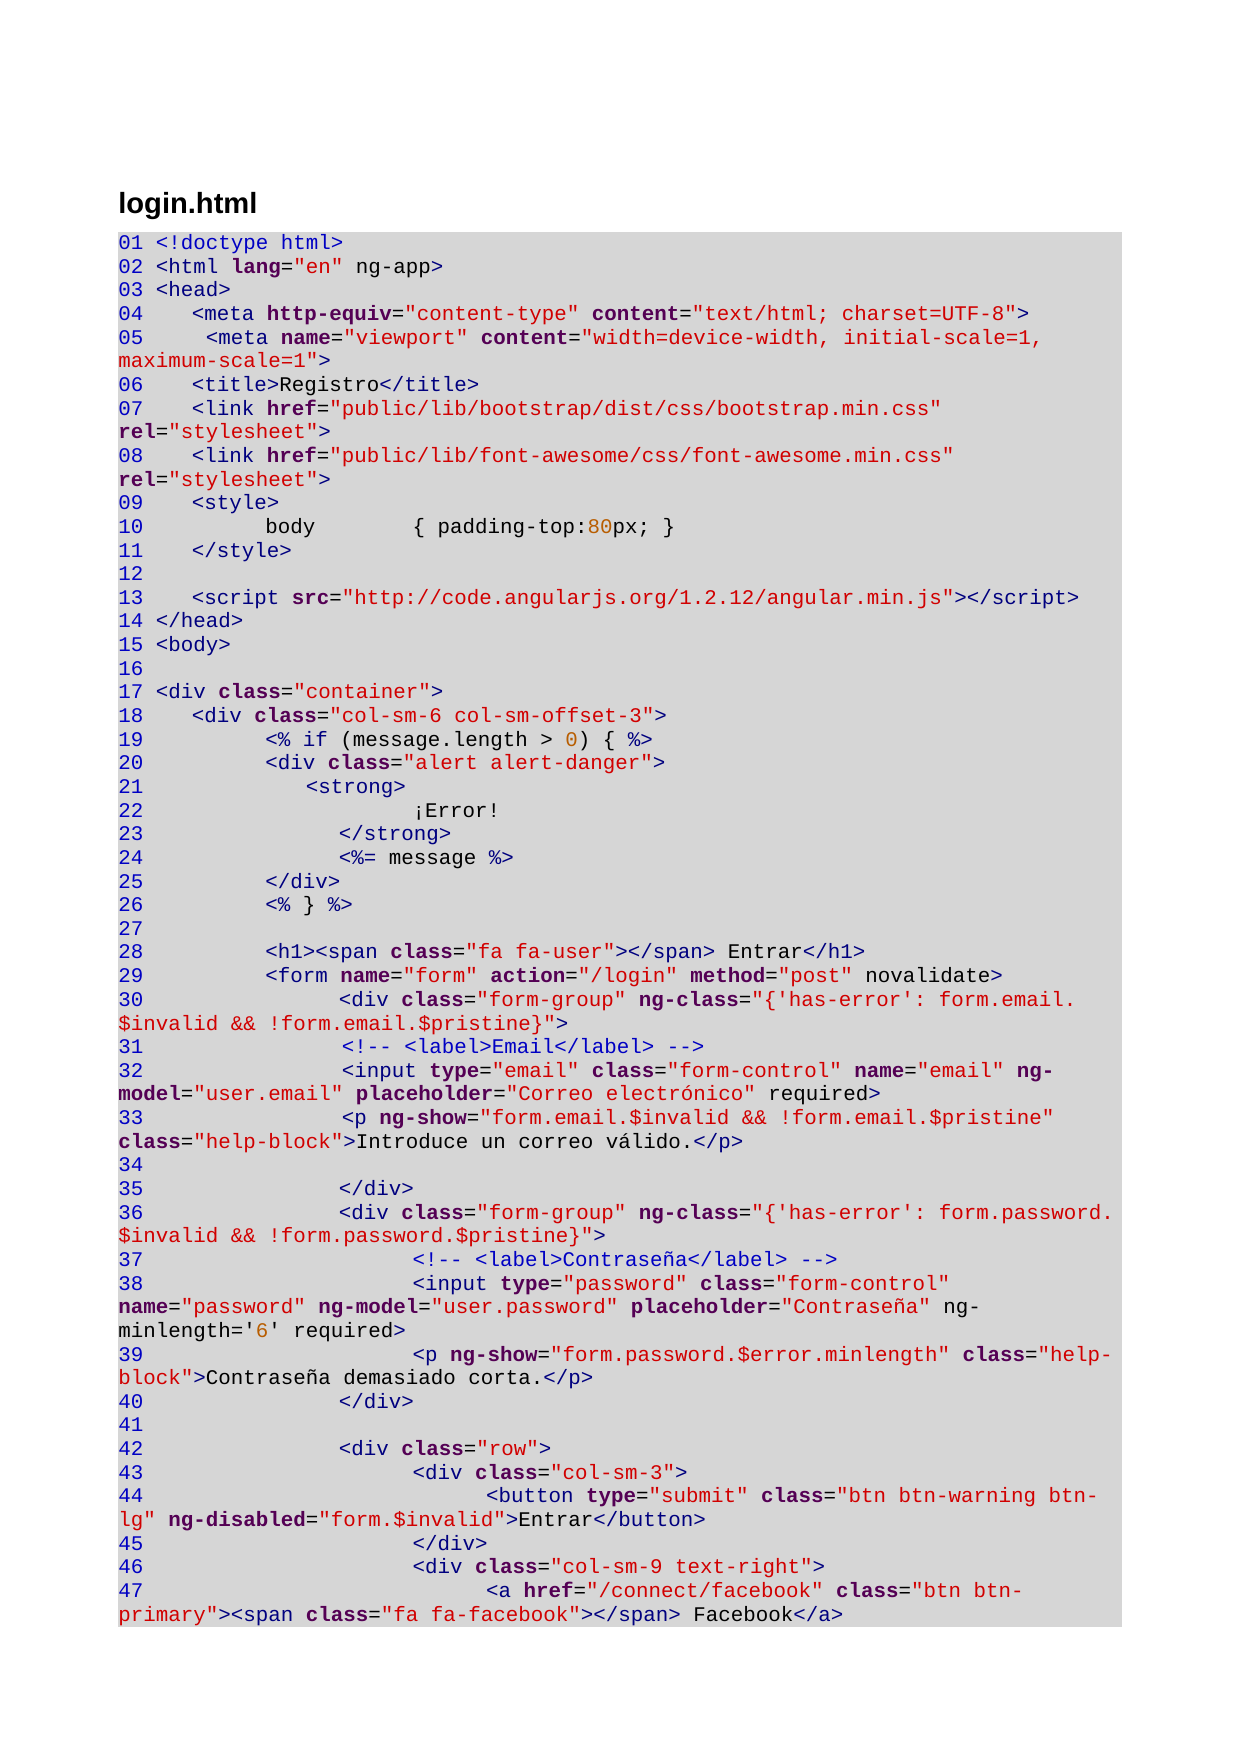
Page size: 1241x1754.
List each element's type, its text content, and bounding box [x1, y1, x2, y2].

text 32 <input type="email" class="form-control" name="email" ng-model="user.email" placeholder="Correo electrónico" required> [118, 1060, 1122, 1107]
text 11 </style> [118, 539, 1122, 563]
text 17 <div class="container"> [118, 681, 1122, 705]
text 26 <% } %> [118, 894, 1122, 918]
text 42 <div class="row"> [118, 1438, 1122, 1462]
text 35 </div> [118, 1178, 1122, 1202]
text 01 <!doctype html> [118, 232, 1122, 256]
text 12 [118, 563, 1122, 587]
text 44 <button type="submit" class="btn btn-warning btn-lg" ng-disabled="form.$invalid">Entrar</button> [118, 1485, 1122, 1533]
text 05 <meta name="viewport" content="width=device-width, initial-scale=1, maximum-scale=1"> [118, 327, 1122, 374]
text 02 <html lang="en" ng-app> [118, 256, 1122, 279]
text 16 [118, 658, 1122, 681]
text 19 <% if (message.length > 0) { %> [118, 729, 1122, 752]
text 41 [118, 1414, 1122, 1438]
text 20 <div class="alert alert-danger"> [118, 752, 1122, 776]
text 21 <strong> [118, 776, 1122, 800]
text 47 <a href="/connect/facebook" class="btn btn-primary"><span class="fa fa-facebook"></span> Facebook</a> [118, 1580, 1122, 1627]
text 37 <!-- <label>Contraseña</label> --> [118, 1249, 1122, 1273]
text 34 [118, 1154, 1122, 1178]
text 14 </head> [118, 611, 1122, 634]
text 28 <h1><span class="fa fa-user"></span> Entrar</h1> [118, 942, 1122, 965]
text 24 <%= message %> [118, 847, 1122, 871]
text 04 <meta http-equiv="content-type" content="text/html; charset=UTF-8"> [118, 303, 1122, 327]
text 03 <head> [118, 279, 1122, 303]
text 23 </strong> [118, 823, 1122, 847]
text 46 <div class="col-sm-9 text-right"> [118, 1556, 1122, 1580]
text 09 <style> [118, 492, 1122, 516]
subtitle login.html [118, 186, 1122, 220]
text 25 </div> [118, 871, 1122, 894]
text 38 <input type="password" class="form-control" name="password" ng-model="user.password" placeholder="Contraseña" ng-minlength='6' required> [118, 1273, 1122, 1343]
text 33 <p ng-show="form.email.$invalid && !form.email.$pristine" class="help-block">Introduce un correo válido.</p> [118, 1107, 1122, 1154]
text 31 <!-- <label>Email</label> --> [118, 1036, 1122, 1060]
text 13 <script src="http://code.angularjs.org/1.2.12/angular.min.js"></script> [118, 587, 1122, 611]
text 18 <div class="col-sm-6 col-sm-offset-3"> [118, 705, 1122, 729]
text 40 </div> [118, 1391, 1122, 1414]
text 43 <div class="col-sm-3"> [118, 1462, 1122, 1485]
text 39 <p ng-show="form.password.$error.minlength" class="help-block">Contraseña demasiado corta.</p> [118, 1343, 1122, 1391]
text 06 <title>Registro</title> [118, 374, 1122, 398]
text 30 <div class="form-group" ng-class="{'has-error': form.email.$invalid && !form.email.$pristine}"> [118, 989, 1122, 1036]
text 45 </div> [118, 1533, 1122, 1556]
text 27 [118, 918, 1122, 942]
text 10 body { padding-top:80px; } [118, 516, 1122, 539]
text 08 <link href="public/lib/font-awesome/css/font-awesome.min.css" rel="stylesheet"> [118, 445, 1122, 492]
text 36 <div class="form-group" ng-class="{'has-error': form.password.$invalid && !form.password.$pristine}"> [118, 1202, 1122, 1249]
text 07 <link href="public/lib/bootstrap/dist/css/bootstrap.min.css" rel="stylesheet"> [118, 398, 1122, 445]
text 22 ¡Error! [118, 800, 1122, 823]
text 29 <form name="form" action="/login" method="post" novalidate> [118, 965, 1122, 989]
text 15 <body> [118, 634, 1122, 658]
